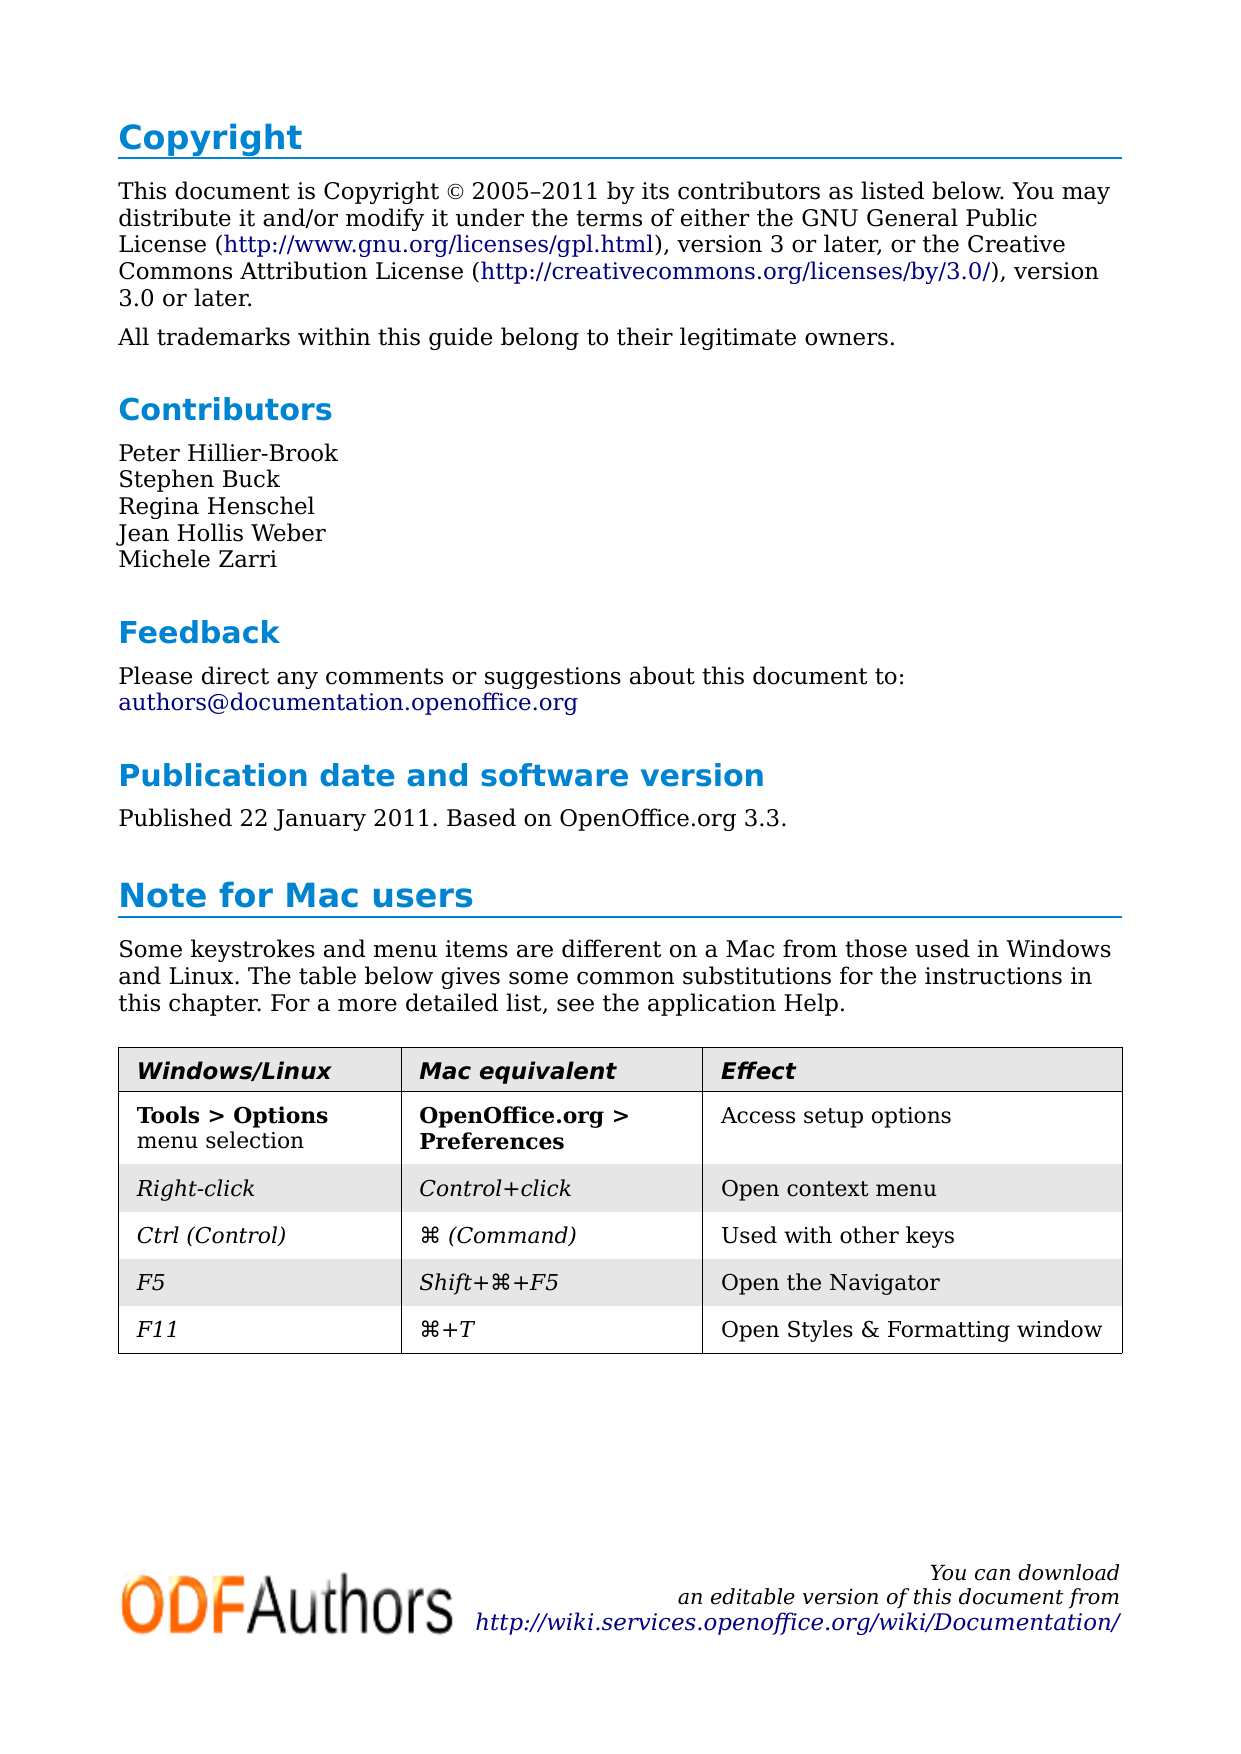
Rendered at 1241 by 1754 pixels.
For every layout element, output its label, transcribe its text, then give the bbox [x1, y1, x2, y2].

table_cell Open Styles & Formatting window [703, 1306, 1122, 1353]
table_cell z+T [402, 1306, 702, 1353]
text Some keystrokes and menu items are different on a Mac from those used in Windows and Linux. The table below gives some common substitutions for the instructions in this chapter. For a more detailed list, see the application Help. [118, 936, 1122, 1016]
table_cell Open context menu [703, 1164, 1122, 1212]
table_cell Control+click [402, 1164, 702, 1212]
text Feedback [118, 615, 1122, 650]
table_cell Open the Navigator [703, 1259, 1122, 1306]
table_cell F11 [119, 1306, 401, 1353]
table_header Windows/Linux [119, 1048, 401, 1091]
table_cell F5 [119, 1259, 401, 1306]
text This document is Copyright © 2005–2011 by its contributors as listed below. You may distribute it and/or modify it under the terms of either the GNU General Public License (http://www.gnu.org/licenses/gpl.html), version 3 or later, or the Creative Commons Attribution License (http://creativecommons.org/licenses/by/3.0/), version 3.0 or later. [118, 178, 1122, 311]
table_header Mac equivalent [402, 1048, 702, 1091]
text Published 22 January 2011. Based on OpenOffice.org 3.3. [118, 806, 1122, 832]
text Peter Hillier-Brook Stephen Buck Regina Henschel Jean Hollis Weber Michele Zarri [118, 440, 1122, 573]
table_cell OpenOffice.org > Preferences [402, 1092, 702, 1164]
text Publication date and software version [118, 758, 1122, 793]
table_header Effect [703, 1048, 1122, 1091]
table_cell Used with other keys [703, 1212, 1122, 1259]
table_cell Access setup options [703, 1092, 1122, 1164]
subtitle Note for Mac users [118, 877, 1122, 916]
table_cell Right-click [119, 1164, 401, 1212]
table_cell Ctrl (Control) [119, 1212, 401, 1259]
table_cell Tools > Options menu selection [119, 1092, 401, 1164]
table_cell Shift+z+F5 [402, 1259, 702, 1306]
subtitle Copyright [118, 118, 1122, 157]
text Contributors [118, 392, 1122, 428]
picture [116, 1567, 459, 1642]
table_cell z (Command) [402, 1212, 702, 1259]
text All trademarks within this guide belong to their legitimate owners. [118, 324, 1122, 351]
text Please direct any comments or suggestions about this document to: authors@documentation.openoffice.org [118, 663, 1122, 716]
